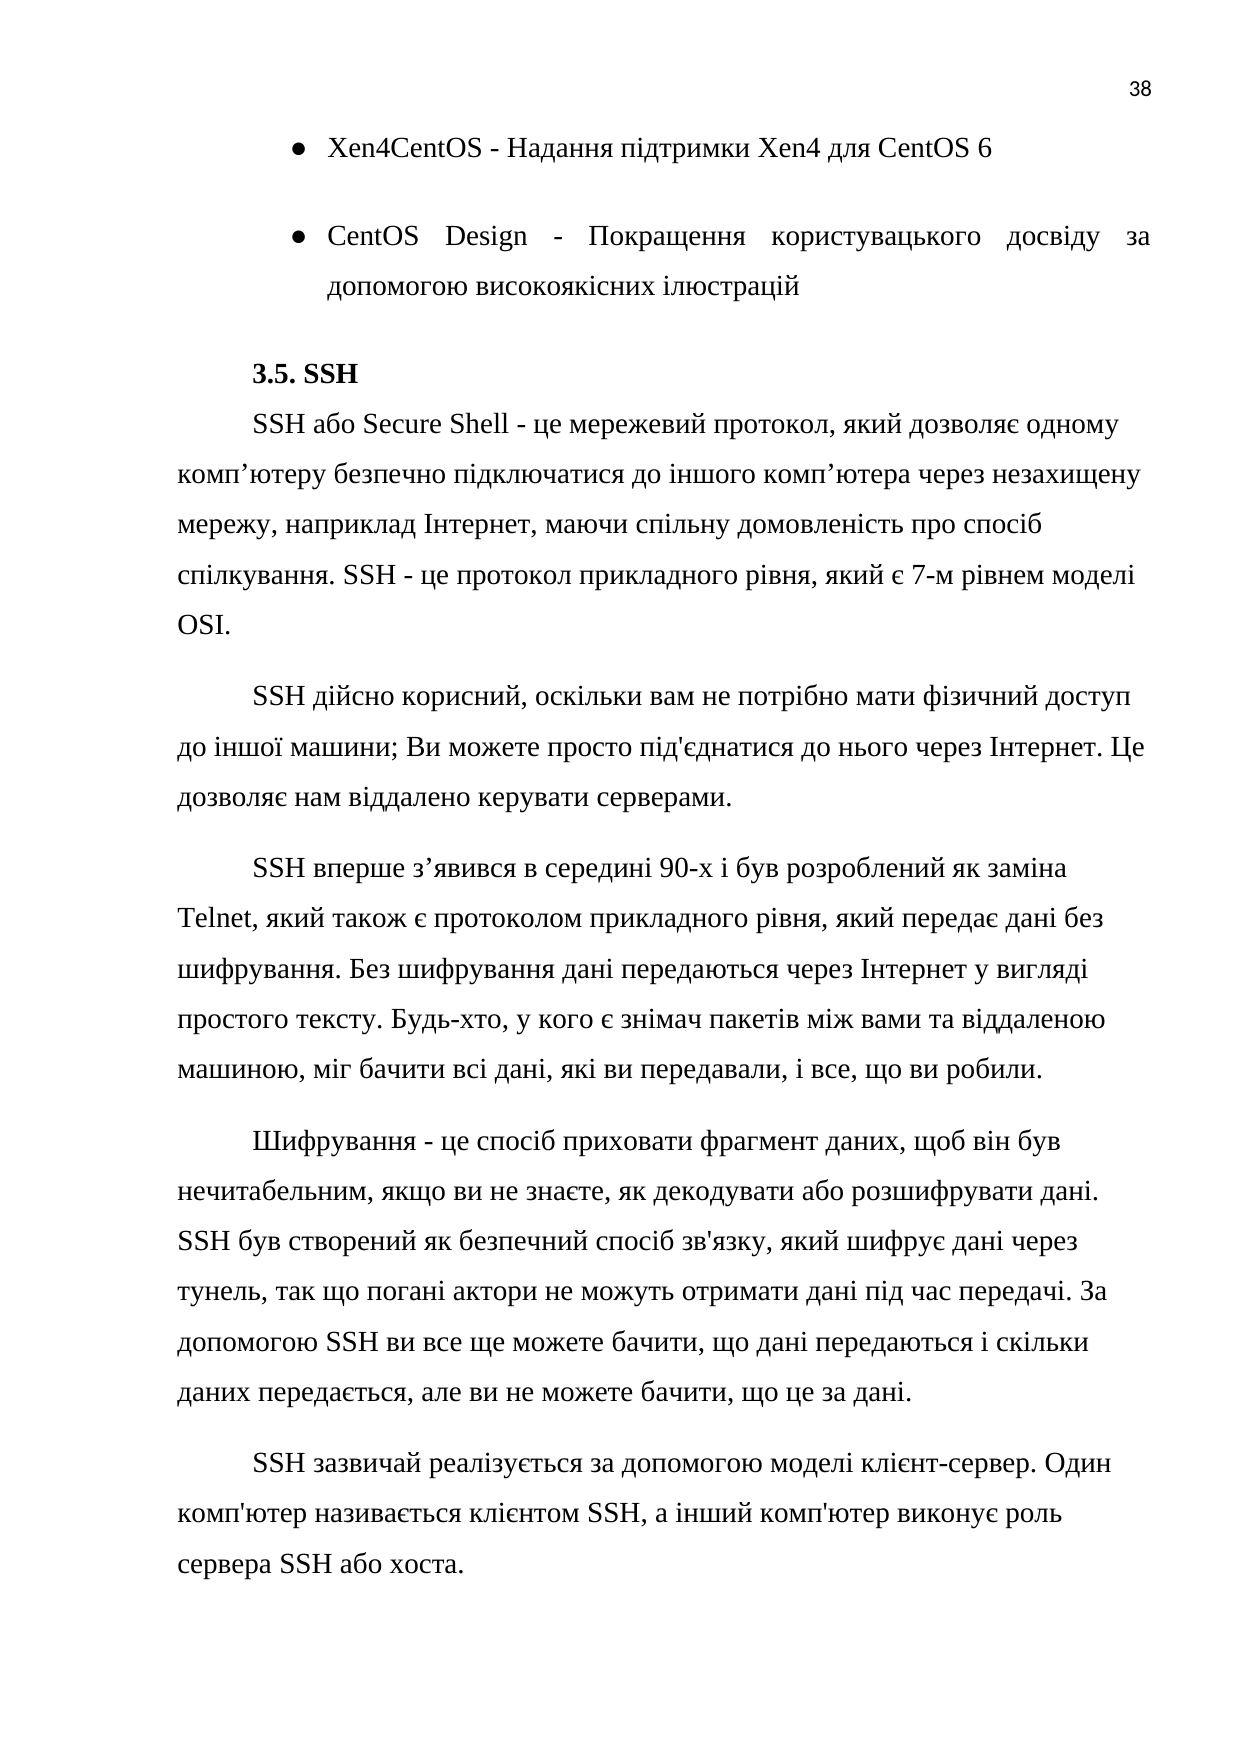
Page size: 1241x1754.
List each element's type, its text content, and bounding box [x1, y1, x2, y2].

text SSH зазвичай реалізується за допомогою моделі клієнт-сервер. Один комп'ютер називається клієнтом SSH, а інший комп'ютер виконує роль сервера SSH або хоста. [177, 1445, 1152, 1579]
text SSH вперше з’явився в середині 90-х і був розроблений як заміна Telnet, який також є протоколом прикладного рівня, який передає дані без шифрування. Без шифрування дані передаються через Інтернет у вигляді простого тексту. Будь-хто, у кого є знімач пакетів між вами та віддаленою машиною, міг бачити всі дані, які ви передавали, і все, що ви робили. [177, 850, 1152, 1085]
subtitle 3.5. SSH [177, 356, 1152, 389]
text SSH дійсно корисний, оскільки вам не потрібно мати фізичний доступ до іншої машини; Ви можете просто під'єднатися до нього через Інтернет. Це дозволяє нам віддалено керувати серверами. [177, 678, 1152, 813]
list CentOS Design - Покращення користувацького досвіду за допомогою високоякісних ілюстрацій [289, 218, 1152, 301]
text Шифрування - це спосіб приховати фрагмент даних, щоб він був нечитабельним, якщо ви не знаєте, як декодувати або розшифрувати дані. SSH був створений як безпечний спосіб зв'язку, який шифрує дані через тунель, так що погані актори не можуть отримати дані під час передачі. За допомогою SSH ви все ще можете бачити, що дані передаються і скільки даних передається, але ви не можете бачити, що це за дані. [177, 1123, 1152, 1408]
list Xen4CentOS - Надання підтримки Xen4 для CentOS 6 [289, 130, 1152, 163]
text SSH або Secure Shell - це мережевий протокол, який дозволяє одному комп’ютеру безпечно підключатися до іншого комп’ютера через незахищену мережу, наприклад Інтернет, маючи спільну домовленість про спосіб спілкування. SSH - це протокол прикладного рівня, який є 7-м рівнем моделі OSI. [177, 406, 1152, 641]
